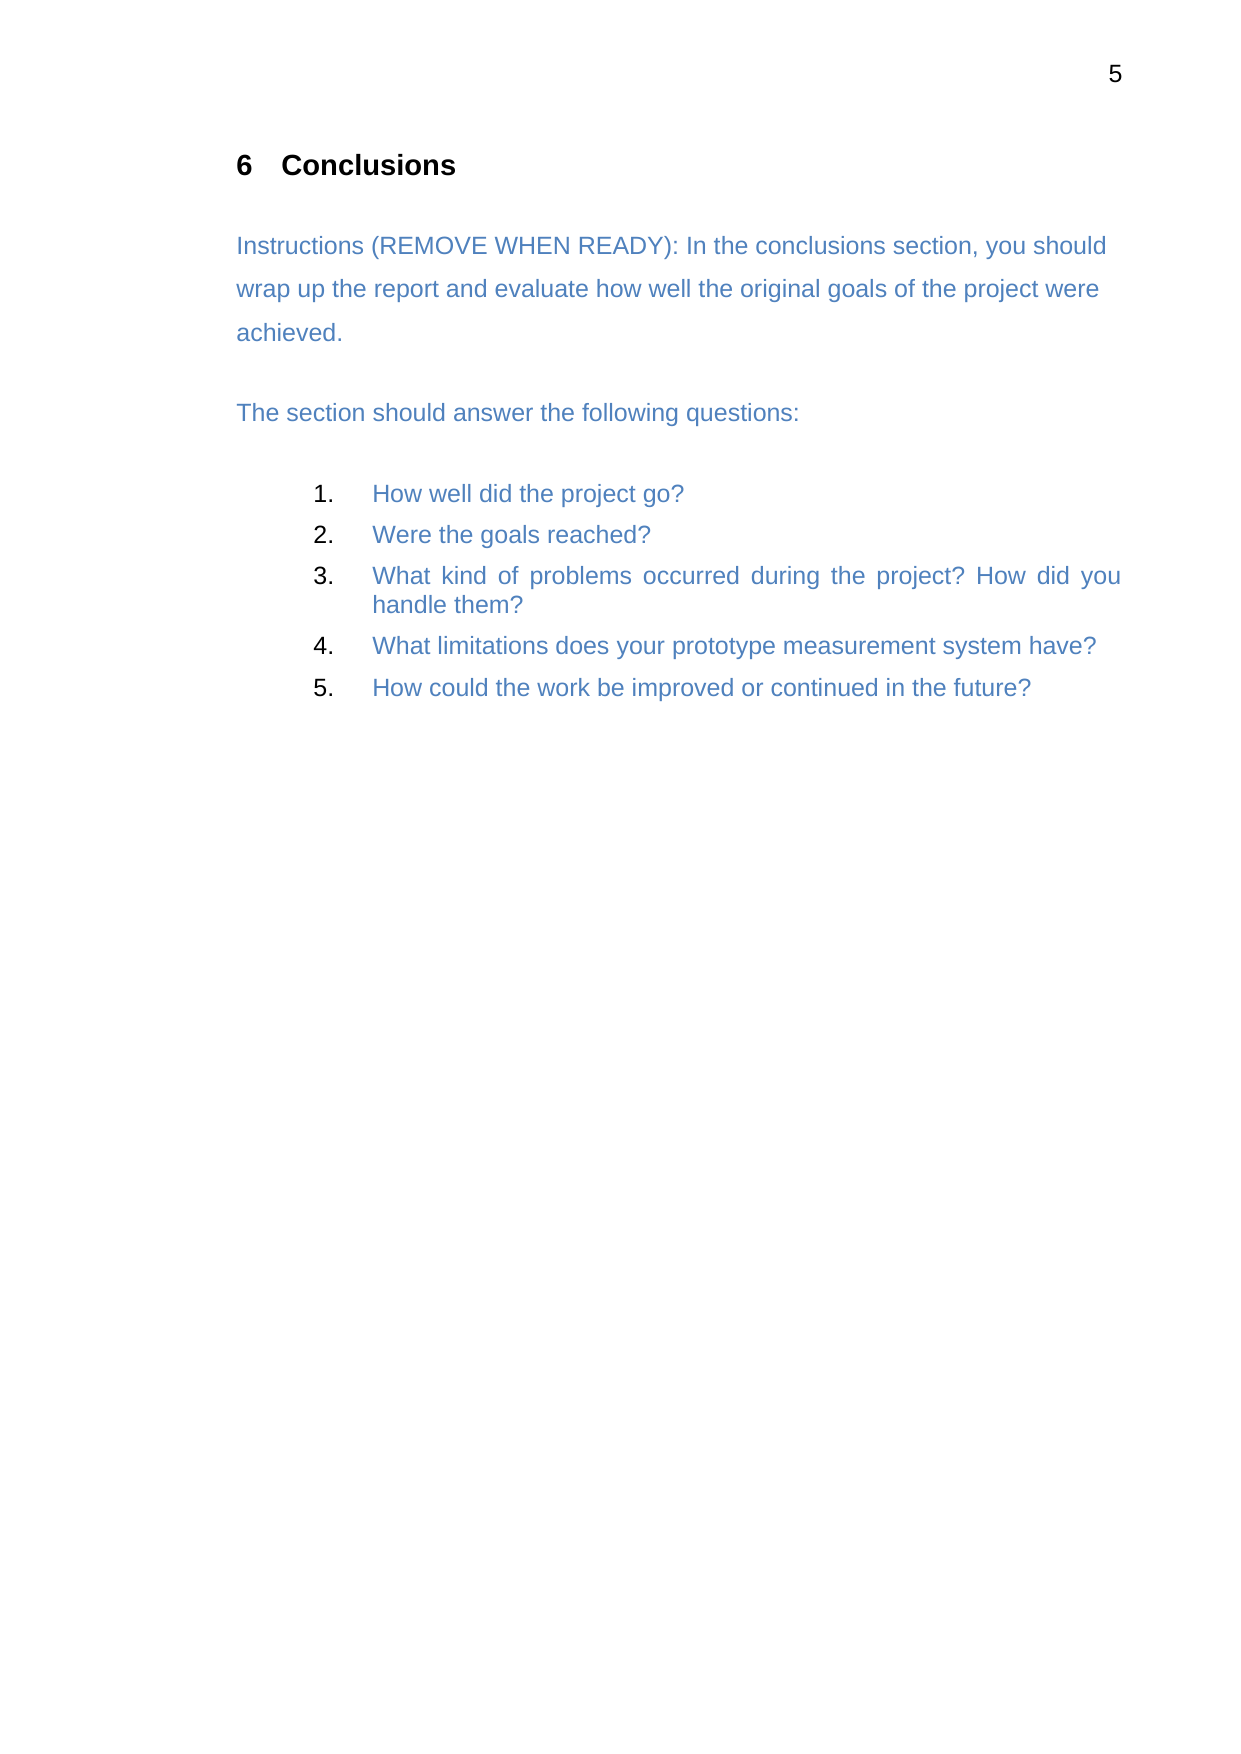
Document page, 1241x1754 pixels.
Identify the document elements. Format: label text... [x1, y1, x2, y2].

subtitle Conclusions [236, 148, 1122, 181]
list How well did the project go? [313, 479, 1122, 507]
text Instructions (REMOVE WHEN READY): In the conclusions section, you should wrap up the report and evaluate how well the original goals of the project were achieved. [236, 231, 1122, 346]
text The section should answer the following questions: [236, 398, 1122, 427]
list What kind of problems occurred during the project? How did you handle them? [313, 561, 1122, 619]
list What limitations does your prototype measurement system have? [313, 631, 1122, 660]
list How could the work be improved or continued in the future? [313, 672, 1122, 701]
list Were the goals reached? [313, 520, 1122, 549]
